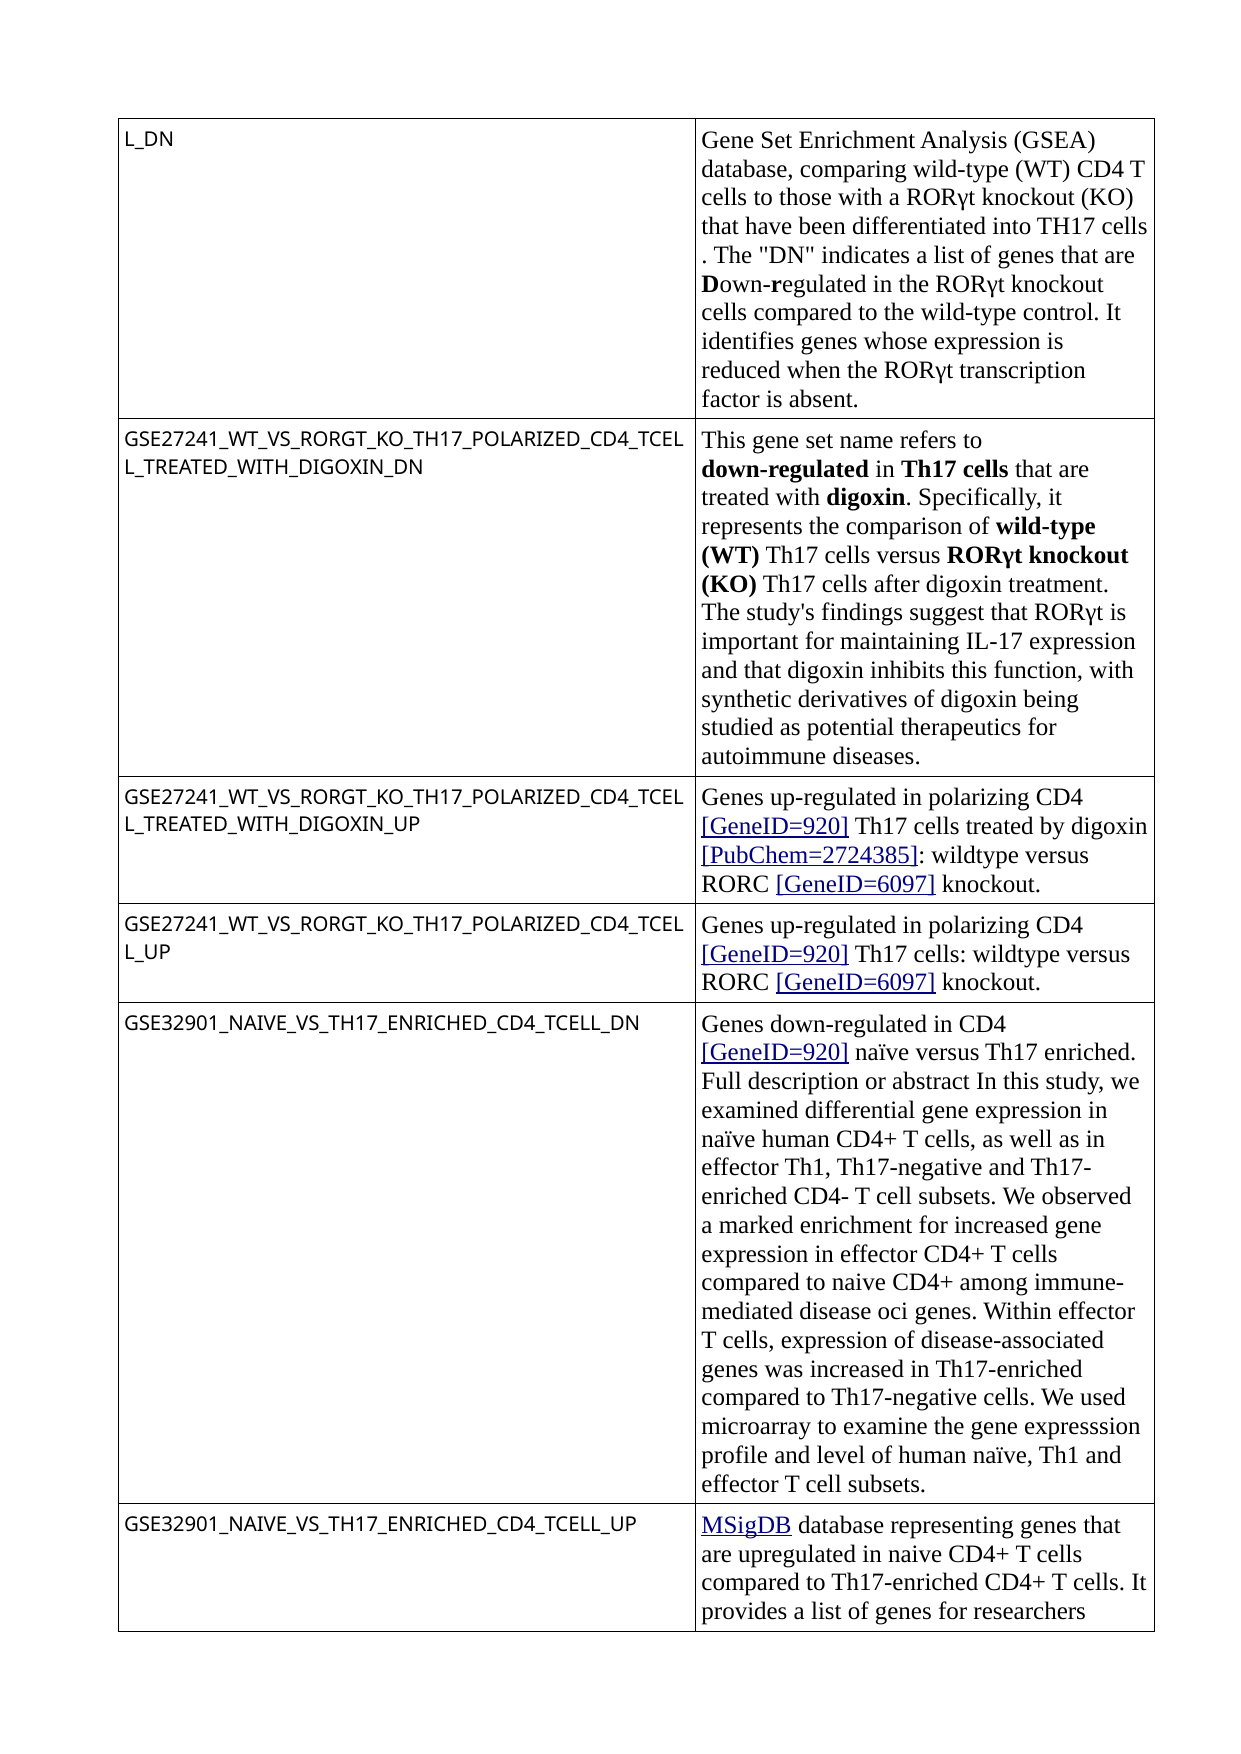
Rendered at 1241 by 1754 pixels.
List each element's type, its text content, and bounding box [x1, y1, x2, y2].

table_cell L_DN [119, 119, 695, 418]
table_cell GSE32901_NAIVE_VS_TH17_ENRICHED_CD4_TCELL_UP [119, 1504, 695, 1631]
table_cell Gene Set Enrichment Analysis (GSEA) database, comparing wild-type (WT) CD4 T cells to those with a RORγt knockout (KO) that have been differentiated into TH17 cells . The "DN" indicates a list of genes that are Down-regulated in the RORγt knockout cells compared to the wild-type control. It identifies genes whose expression is reduced when the RORγt transcription factor is absent. [696, 119, 1154, 418]
table_cell Genes up-regulated in polarizing CD4 [GeneID=920] Th17 cells treated by digoxin [PubChem=2724385]: wildtype versus RORC [GeneID=6097] knockout. [696, 777, 1154, 903]
table_cell Genes down-regulated in CD4 [GeneID=920] naïve versus Th17 enriched. Full description or abstract In this study, we examined differential gene expression in naïve human CD4+ T cells, as well as in effector Th1, Th17-negative and Th17-enriched CD4- T cell subsets. We observed a marked enrichment for increased gene expression in effector CD4+ T cells compared to naive CD4+ among immune-mediated disease oci genes. Within effector T cells, expression of disease-associated genes was increased in Th17-enriched compared to Th17-negative cells. We used microarray to examine the gene expresssion profile and level of human naïve, Th1 and effector T cell subsets. [696, 1003, 1154, 1503]
table_cell Genes up-regulated in polarizing CD4 [GeneID=920] Th17 cells: wildtype versus RORC [GeneID=6097] knockout. [696, 904, 1154, 1002]
table_cell This gene set name refers to down-regulated in Th17 cells that are treated with digoxin. Specifically, it represents the comparison of wild-type (WT) Th17 cells versus RORγt knockout (KO) Th17 cells after digoxin treatment. The study's findings suggest that RORγt is important for maintaining IL-17 expression and that digoxin inhibits this function, with synthetic derivatives of digoxin being studied as potential therapeutics for autoimmune diseases. [696, 419, 1154, 776]
table_cell GSE27241_WT_VS_RORGT_KO_TH17_POLARIZED_CD4_TCELL_TREATED_WITH_DIGOXIN_DN [119, 419, 695, 776]
table_cell GSE27241_WT_VS_RORGT_KO_TH17_POLARIZED_CD4_TCELL_TREATED_WITH_DIGOXIN_UP [119, 777, 695, 903]
table_cell GSE32901_NAIVE_VS_TH17_ENRICHED_CD4_TCELL_DN [119, 1003, 695, 1503]
table_cell MSigDB database representing genes that are upregulated in naive CD4+ T cells compared to Th17-enriched CD4+ T cells. It provides a list of genes for researchers [696, 1504, 1154, 1631]
table_cell GSE27241_WT_VS_RORGT_KO_TH17_POLARIZED_CD4_TCELL_UP [119, 904, 695, 1002]
